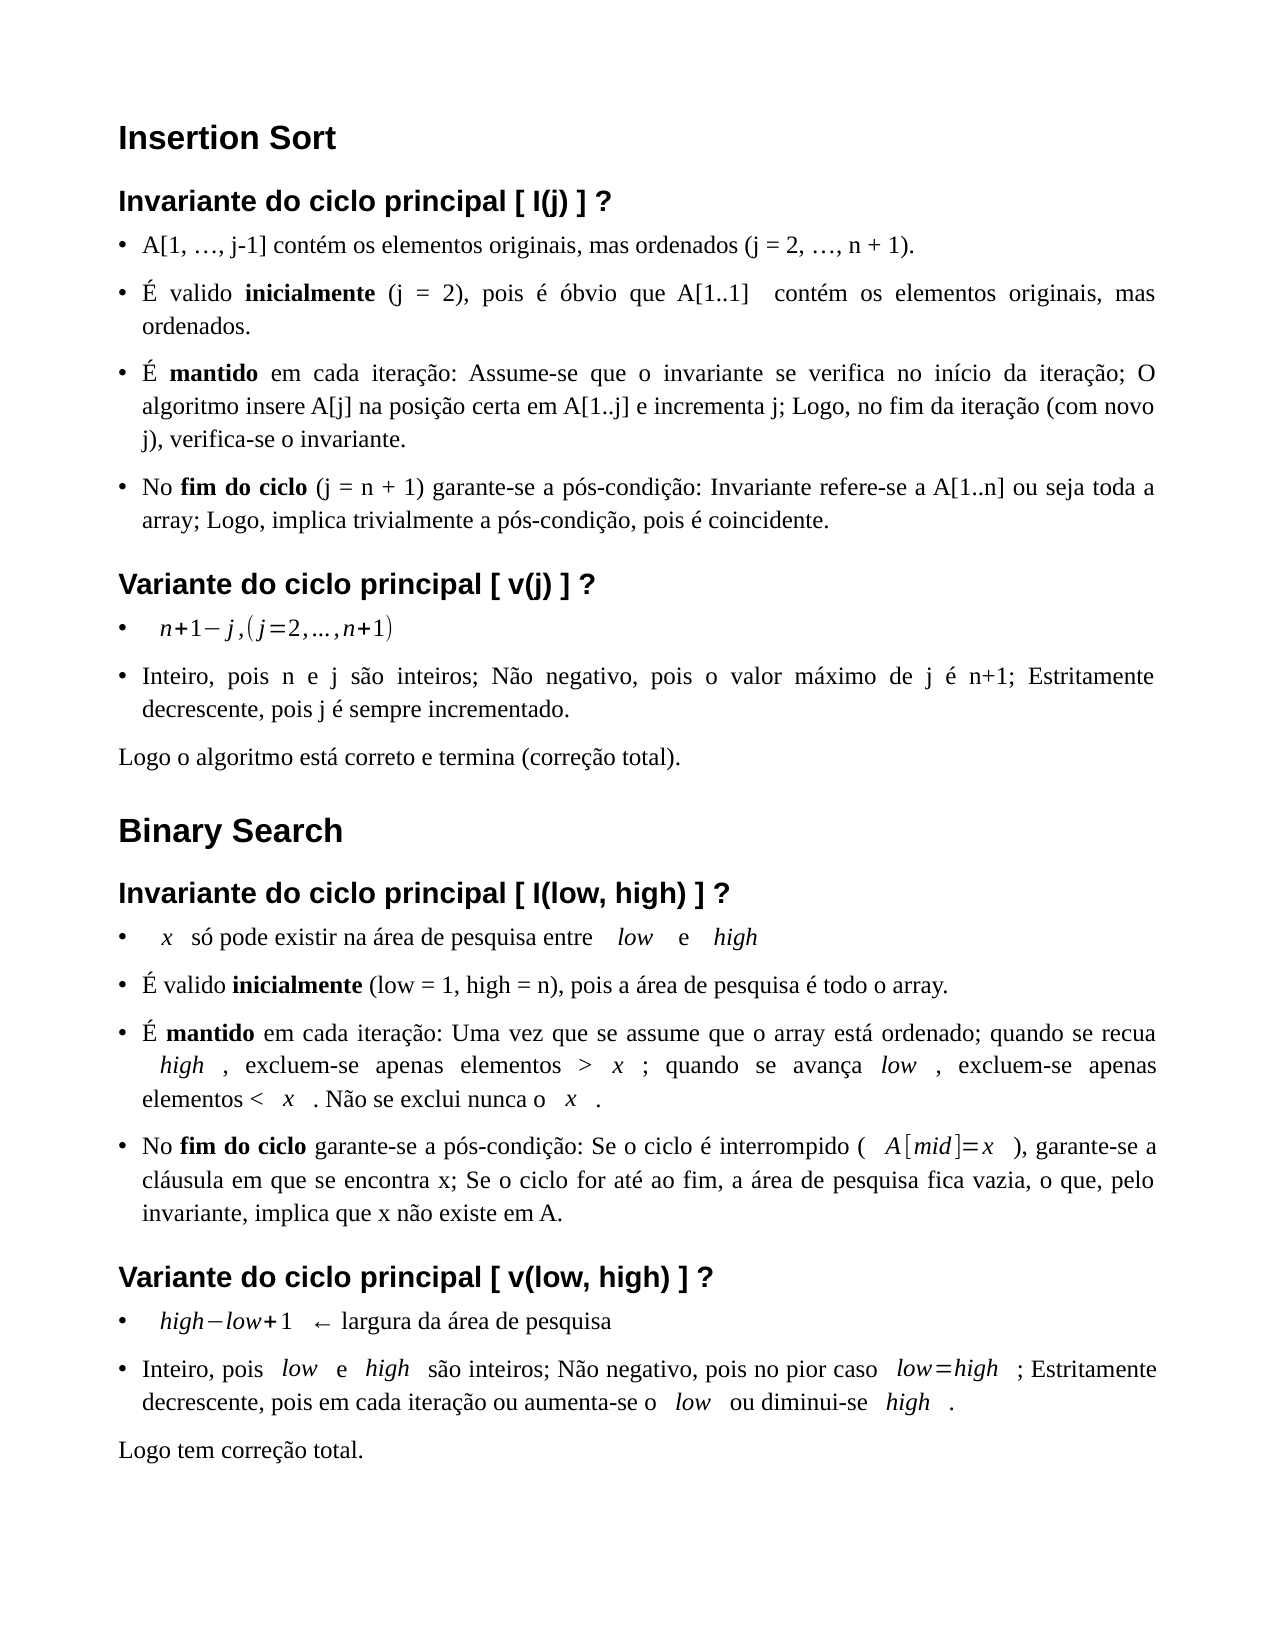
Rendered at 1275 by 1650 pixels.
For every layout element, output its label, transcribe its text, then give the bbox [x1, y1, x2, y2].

list Inteiro, poisesão inteiros; Não negativo, pois no pior caso; Estritamente decrescente, pois em cada iteração ou aumenta-se oou diminui-se. [118, 1354, 1157, 1416]
subtitle Insertion Sort [118, 118, 1157, 157]
list Inteiro, pois n e j são inteiros; Não negativo, pois o valor máximo de j é n+1; Estritamente decrescente, pois j é sempre incrementado. [118, 661, 1157, 723]
subtitle Variante do ciclo principal [ v(j) ] ? [118, 567, 1157, 601]
list ← largura da área de pesquisa [118, 1306, 1157, 1335]
subtitle Variante do ciclo principal [ v(low, high) ] ? [118, 1260, 1157, 1294]
subtitle Invariante do ciclo principal [ I(low, high) ] ? [118, 876, 1157, 910]
subtitle Binary Search [118, 810, 1157, 849]
list No fim do ciclo garante-se a pós-condição: Se o ciclo é interrompido (), garante-se a cláusula em que se encontra x; Se o ciclo for até ao fim, a área de pesquisa fica vazia, o que, pelo invariante, implica que x não existe em A. [118, 1131, 1157, 1227]
list No fim do ciclo (j = n + 1) garante-se a pós-condição: Invariante refere-se a A[1..n] ou seja toda a array; Logo, implica trivialmente a pós-condição, pois é coincidente. [118, 472, 1157, 534]
list É mantido em cada iteração: Uma vez que se assume que o array está ordenado; quando se recua , excluem-se apenas elementos >; quando se avança, excluem-se apenas elementos <. Não se exclui nunca o. [118, 1018, 1157, 1112]
list É valido inicialmente (low = 1, high = n), pois a área de pesquisa é todo o array. [118, 970, 1157, 999]
list É valido inicialmente (j = 2), pois é óbvio que A[1..1] contém os elementos originais, mas ordenados. [118, 278, 1157, 339]
subtitle Invariante do ciclo principal [ I(j) ] ? [118, 184, 1157, 218]
list É mantido em cada iteração: Assume-se que o invariante se verifica no início da iteração; O algoritmo insere A[j] na posição certa em A[1..j] e incrementa j; Logo, no fim da iteração (com novo j), verifica-se o invariante. [118, 358, 1157, 453]
text Logo tem correção total. [118, 1435, 1157, 1463]
list A[1, …, j-1] contém os elementos originais, mas ordenados (j = 2, …, n + 1). [118, 230, 1157, 259]
text Logo o algoritmo está correto e termina (correção total). [118, 742, 1157, 771]
list só pode existir na área de pesquisa entre e [118, 922, 1157, 951]
